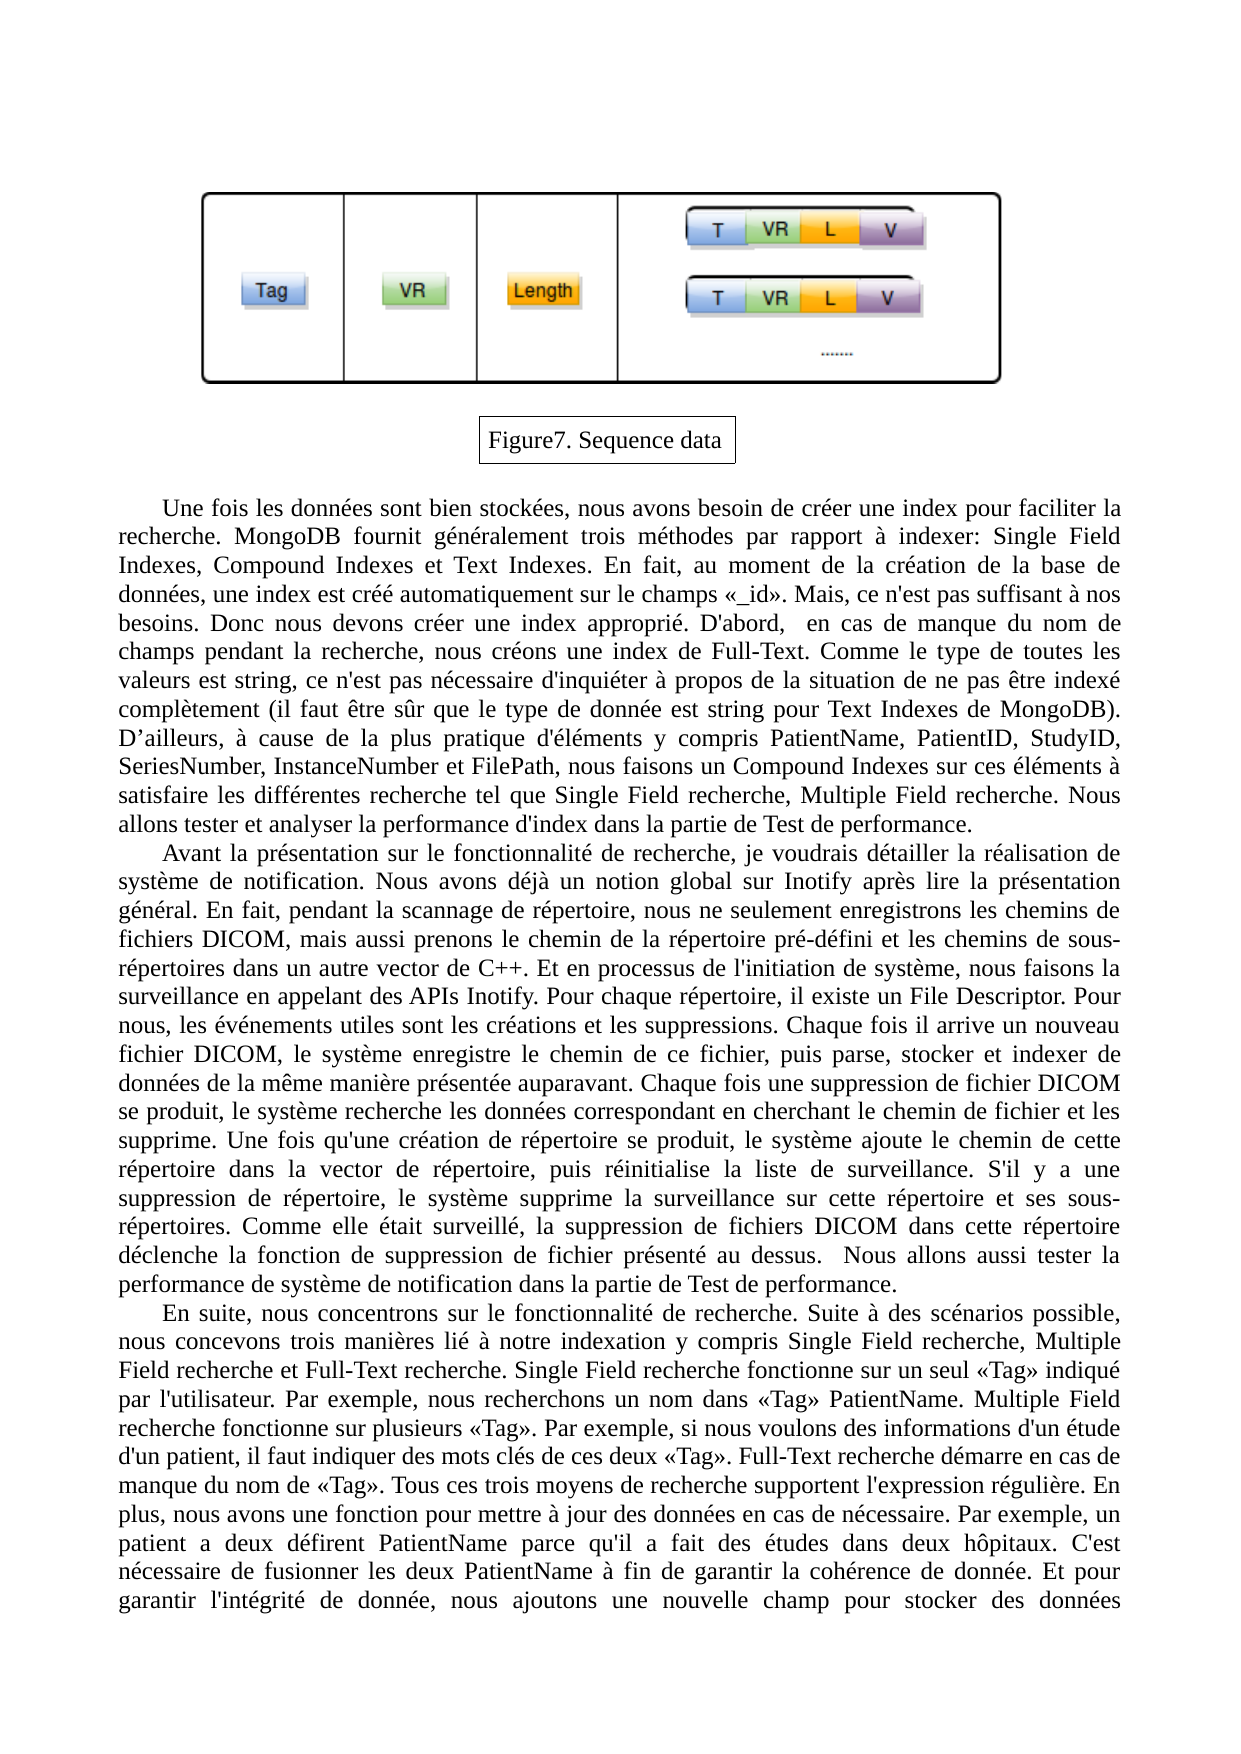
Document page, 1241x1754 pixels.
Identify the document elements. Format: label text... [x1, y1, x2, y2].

text Une fois les données sont bien stockées, nous avons besoin de créer une index pour faciliter la recherche. MongoDB fournit généralement trois méthodes par rapport à indexer: Single Field Indexes, Compound Indexes et Text Indexes. En fait, au moment de la création de la base de données, une index est créé automatiquement sur le champs «_id». Mais, ce n'est pas suffisant à nos besoins. Donc nous devons créer une index approprié. D'abord, en cas de manque du nom de champs pendant la recherche, nous créons une index de Full-Text. Comme le type de toutes les valeurs est string, ce n'est pas nécessaire d'inquiéter à propos de la situation de ne pas être indexé complètement (il faut être sûr que le type de donnée est string pour Text Indexes de MongoDB). D’ailleurs, à cause de la plus pratique d'éléments y compris PatientName, PatientID, StudyID, SeriesNumber, InstanceNumber et FilePath, nous faisons un Compound Indexes sur ces éléments à satisfaire les différentes recherche tel que Single Field recherche, Multiple Field recherche. Nous allons tester et analyser la performance d'index dans la partie de Test de performance. [118, 493, 1122, 838]
text En suite, nous concentrons sur le fonctionnalité de recherche. Suite à des scénarios possible, nous concevons trois manières lié à notre indexation y compris Single Field recherche, Multiple Field recherche et Full-Text recherche. Single Field recherche fonctionne sur un seul «Tag» indiqué par l'utilisateur. Par exemple, nous recherchons un nom dans «Tag» PatientName. Multiple Field recherche fonctionne sur plusieurs «Tag». Par exemple, si nous voulons des informations d'un étude d'un patient, il faut indiquer des mots clés de ces deux «Tag». Full-Text recherche démarre en cas de manque du nom de «Tag». Tous ces trois moyens de recherche supportent l'expression régulière. En plus, nous avons une fonction pour mettre à jour des données en cas de nécessaire. Par exemple, un patient a deux défirent PatientName parce qu'il a fait des études dans deux hôpitaux. C'est nécessaire de fusionner les deux PatientName à fin de garantir la cohérence de donnée. Et pour garantir l'intégrité de donnée, nous ajoutons une nouvelle champ pour stocker des données [118, 1298, 1122, 1614]
text Avant la présentation sur le fonctionnalité de recherche, je voudrais détailler la réalisation de système de notification. Nous avons déjà un notion global sur Inotify après lire la présentation général. En fait, pendant la scannage de répertoire, nous ne seulement enregistrons les chemins de fichiers DICOM, mais aussi prenons le chemin de la répertoire pré-défini et les chemins de sous-répertoires dans un autre vector de C++. Et en processus de l'initiation de système, nous faisons la surveillance en appelant des APIs Inotify. Pour chaque répertoire, il existe un File Descriptor. Pour nous, les événements utiles sont les créations et les suppressions. Chaque fois il arrive un nouveau fichier DICOM, le système enregistre le chemin de ce fichier, puis parse, stocker et indexer de données de la même manière présentée auparavant. Chaque fois une suppression de fichier DICOM se produit, le système recherche les données correspondant en cherchant le chemin de fichier et les supprime. Une fois qu'une création de répertoire se produit, le système ajoute le chemin de cette répertoire dans la vector de répertoire, puis réinitialise la liste de surveillance. S'il y a une suppression de répertoire, le système supprime la surveillance sur cette répertoire et ses sous-répertoires. Comme elle était surveillé, la suppression de fichiers DICOM dans cette répertoire déclenche la fonction de suppression de fichier présenté au dessus. Nous allons aussi tester la performance de système de notification dans la partie de Test de performance. [118, 838, 1122, 1298]
text Figure7. Sequence data [488, 425, 726, 454]
picture [201, 192, 1002, 384]
